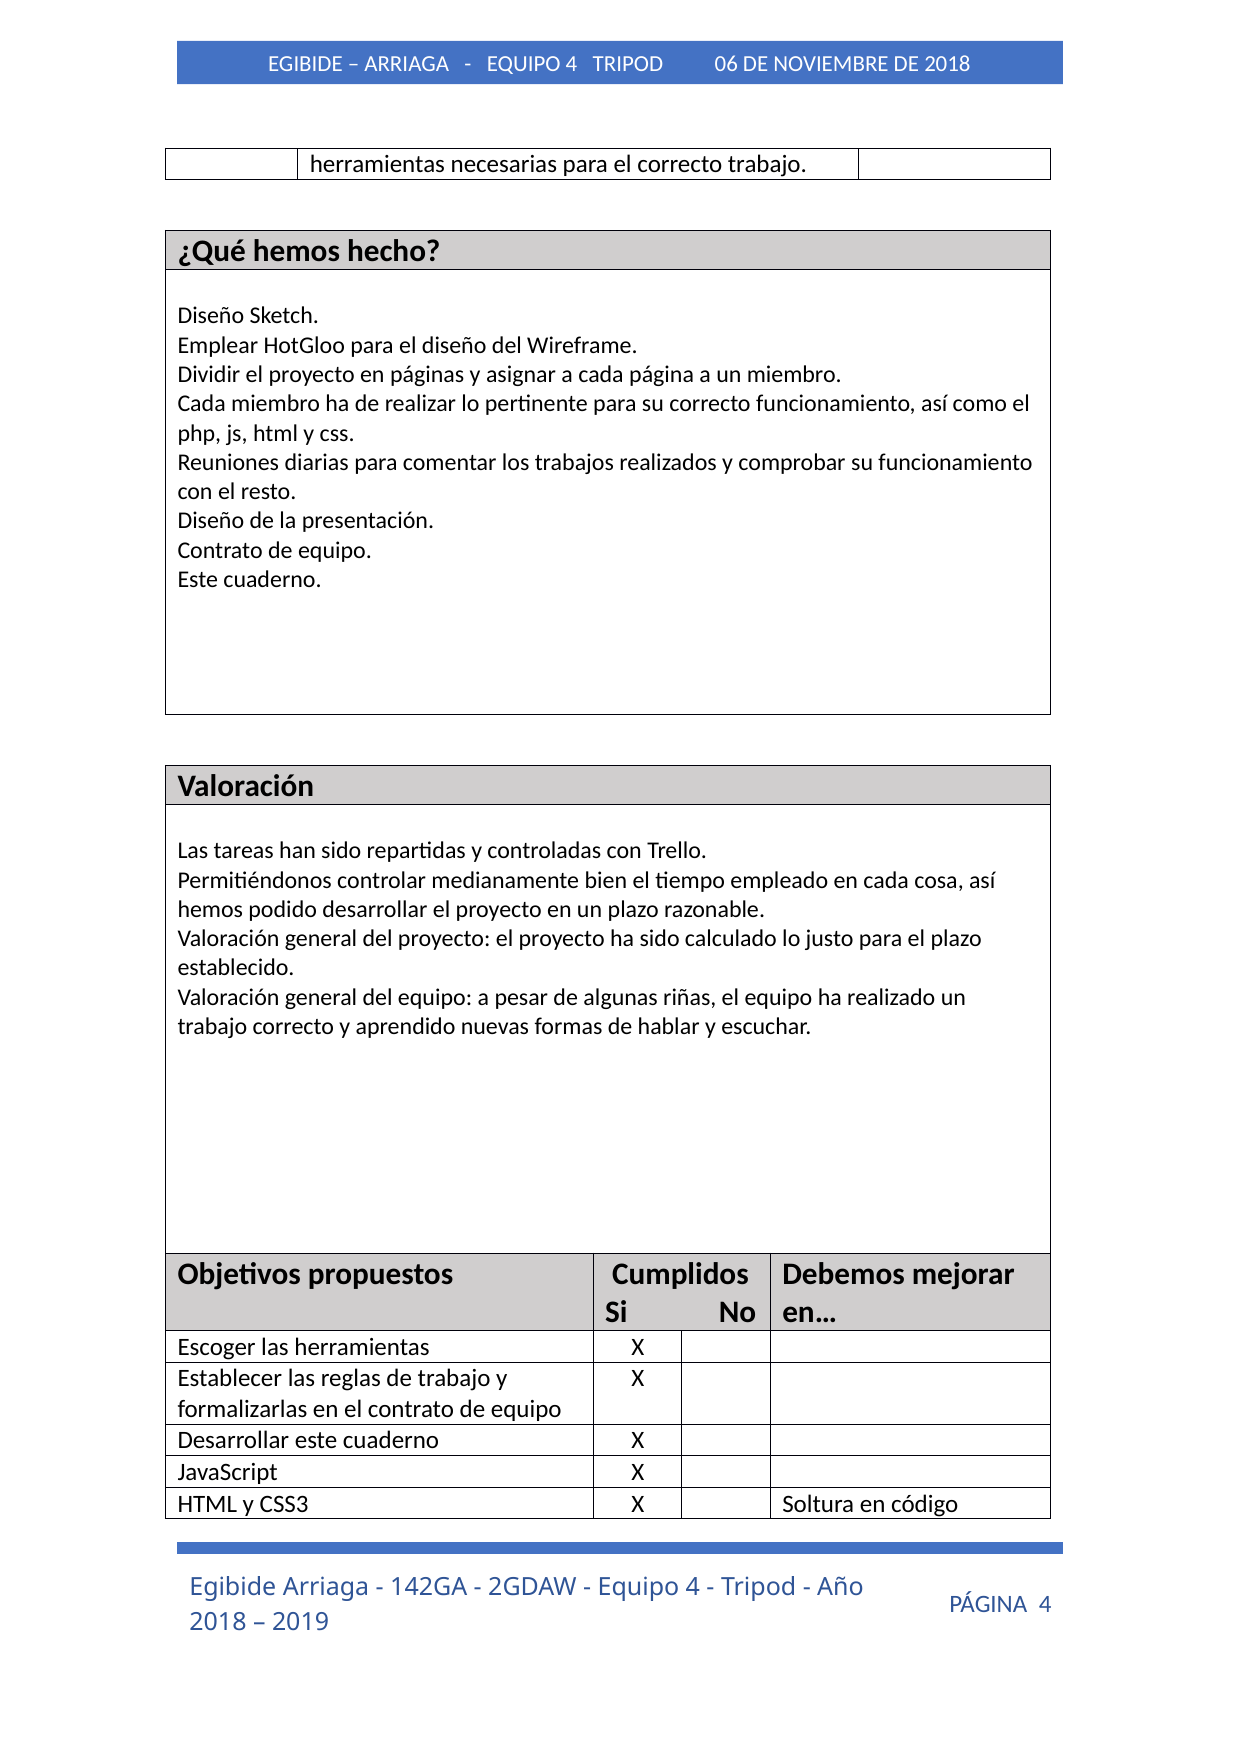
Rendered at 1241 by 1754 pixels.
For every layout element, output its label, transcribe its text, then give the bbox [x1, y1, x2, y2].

table_cell JavaScript [166, 1456, 593, 1487]
table_cell HTML y CSS3 [166, 1488, 593, 1518]
table_cell Escoger las herramientas [166, 1331, 593, 1362]
table_cell [859, 149, 1050, 179]
table_header Valoración [166, 766, 1050, 804]
table_cell [771, 1363, 1050, 1424]
table_cell [771, 1425, 1050, 1455]
table_header ¿Qué hemos hecho? [166, 231, 1050, 269]
table_cell [771, 1456, 1050, 1487]
table_cell Diseño Sketch. Emplear HotGloo para el diseño del Wireframe. Dividir el proyecto en páginas y asignar a cada página a un miembro. Cada miembro ha de realizar lo pertinente para su correcto funcionamiento, así como el php, js, html y css. Reuniones diarias para comentar los trabajos realizados y comprobar su funcionamiento con el resto. Diseño de la presentación. Contrato de equipo. Este cuaderno. [166, 270, 1050, 714]
table_cell Las tareas han sido repartidas y controladas con Trello. Permitiéndonos controlar medianamente bien el tiempo empleado en cada cosa, así hemos podido desarrollar el proyecto en un plazo razonable. Valoración general del proyecto: el proyecto ha sido calculado lo justo para el plazo establecido. Valoración general del equipo: a pesar de algunas riñas, el equipo ha realizado un trabajo correcto y aprendido nuevas formas de hablar y escuchar. [166, 805, 1050, 1253]
table_cell [166, 149, 297, 179]
table_cell [682, 1488, 770, 1518]
table_cell X [594, 1331, 681, 1362]
table_cell Debemos mejorar en… [771, 1254, 1050, 1330]
table_cell [682, 1331, 770, 1362]
table_cell herramientas necesarias para el correcto trabajo. [298, 149, 858, 179]
table_cell X [594, 1488, 681, 1518]
table_cell Objetivos propuestos [166, 1254, 593, 1330]
table_cell Establecer las reglas de trabajo y formalizarlas en el contrato de equipo [166, 1363, 593, 1424]
table_cell Desarrollar este cuaderno [166, 1425, 593, 1455]
table_cell Cumplidos Si No [594, 1254, 770, 1330]
table_cell Soltura en código [771, 1488, 1050, 1518]
table_cell X [594, 1456, 681, 1487]
table_cell X [594, 1425, 681, 1455]
table_cell [682, 1456, 770, 1487]
table_cell [682, 1363, 770, 1424]
table_cell [771, 1331, 1050, 1362]
table_cell X [594, 1363, 681, 1424]
table_cell [682, 1425, 770, 1455]
